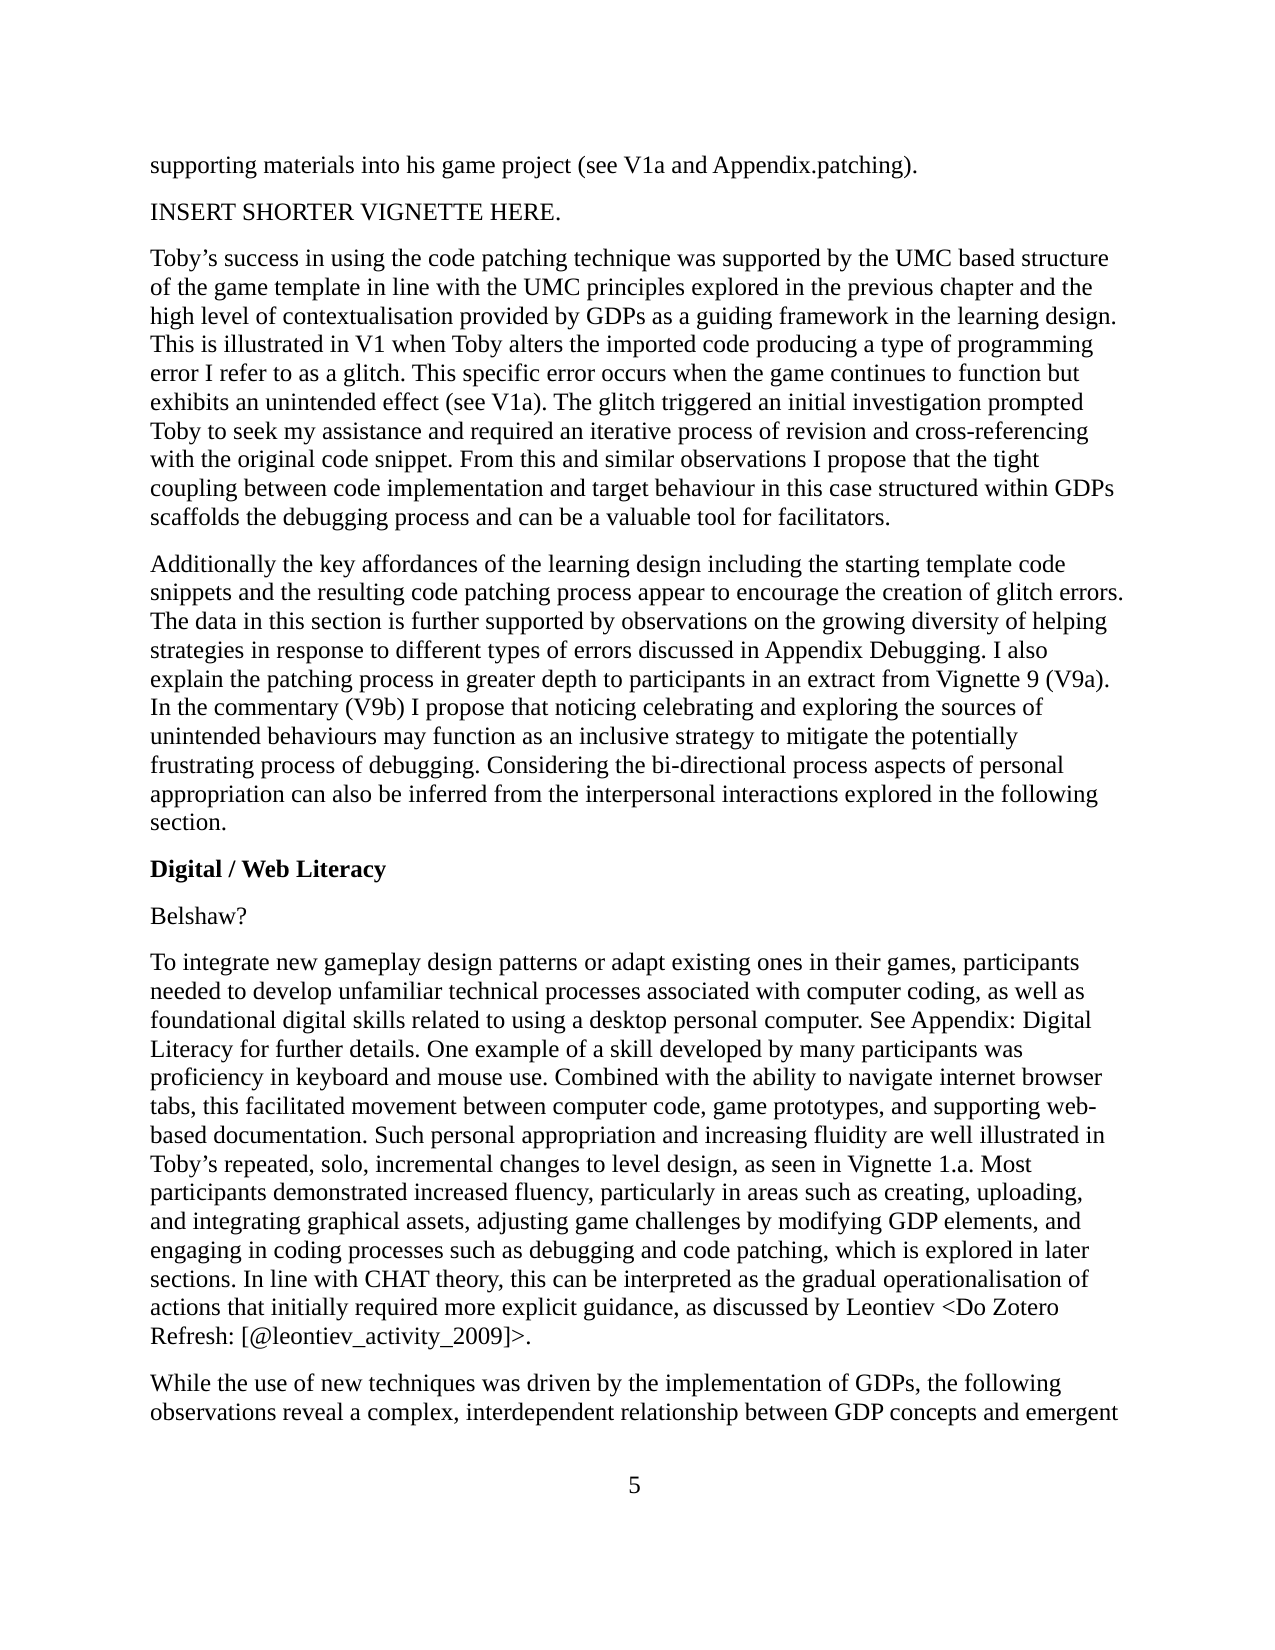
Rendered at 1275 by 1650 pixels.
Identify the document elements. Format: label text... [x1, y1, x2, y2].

text Toby’s success in using the code patching technique was supported by the UMC based structure of the game template in line with the UMC principles explored in the previous chapter and the high level of contextualisation provided by GDPs as a guiding framework in the learning design. This is illustrated in V1 when Toby alters the imported code producing a type of programming error I refer to as a glitch. This specific error occurs when the game continues to function but exhibits an unintended effect (see V1a). The glitch triggered an initial investigation prompted Toby to seek my assistance and required an iterative process of revision and cross-referencing with the original code snippet. From this and similar observations I propose that the tight coupling between code implementation and target behaviour in this case structured within GDPs scaffolds the debugging process and can be a valuable tool for facilitators. [150, 243, 1125, 531]
text Digital / Web Literacy [150, 854, 1125, 883]
text To integrate new gameplay design patterns or adapt existing ones in their games, participants needed to develop unfamiliar technical processes associated with computer coding, as well as foundational digital skills related to using a desktop personal computer. See Appendix: Digital Literacy for further details. One example of a skill developed by many participants was proficiency in keyboard and mouse use. Combined with the ability to navigate internet browser tabs, this facilitated movement between computer code, game prototypes, and supporting web-based documentation. Such personal appropriation and increasing fluidity are well illustrated in Toby’s repeated, solo, incremental changes to level design, as seen in Vignette 1.a. Most participants demonstrated increased fluency, particularly in areas such as creating, uploading, and integrating graphical assets, adjusting game challenges by modifying GDP elements, and engaging in coding processes such as debugging and code patching, which is explored in later sections. In line with CHAT theory, this can be interpreted as the gradual operationalisation of actions that initially required more explicit guidance, as discussed by Leontiev <Do Zotero Refresh: [@leontiev_activity_2009]>. [150, 947, 1125, 1350]
text INSERT SHORTER VIGNETTE HERE. [150, 197, 1125, 225]
text Belshaw? [150, 901, 1125, 929]
text While the use of new techniques was driven by the implementation of GDPs, the following observations reveal a complex, interdependent relationship between GDP concepts and emergent [150, 1368, 1125, 1425]
text Additionally the key affordances of the learning design including the starting template code snippets and the resulting code patching process appear to encourage the creation of glitch errors. The data in this section is further supported by observations on the growing diversity of helping strategies in response to different types of errors discussed in Appendix Debugging. I also explain the patching process in greater depth to participants in an extract from Vignette 9 (V9a). In the commentary (V9b) I propose that noticing celebrating and exploring the sources of unintended behaviours may function as an inclusive strategy to mitigate the potentially frustrating process of debugging. Considering the bi-directional process aspects of personal appropriation can also be inferred from the interpersonal interactions explored in the following section. [150, 549, 1125, 836]
text supporting materials into his game project (see V1a and Appendix.patching). [150, 150, 1125, 179]
